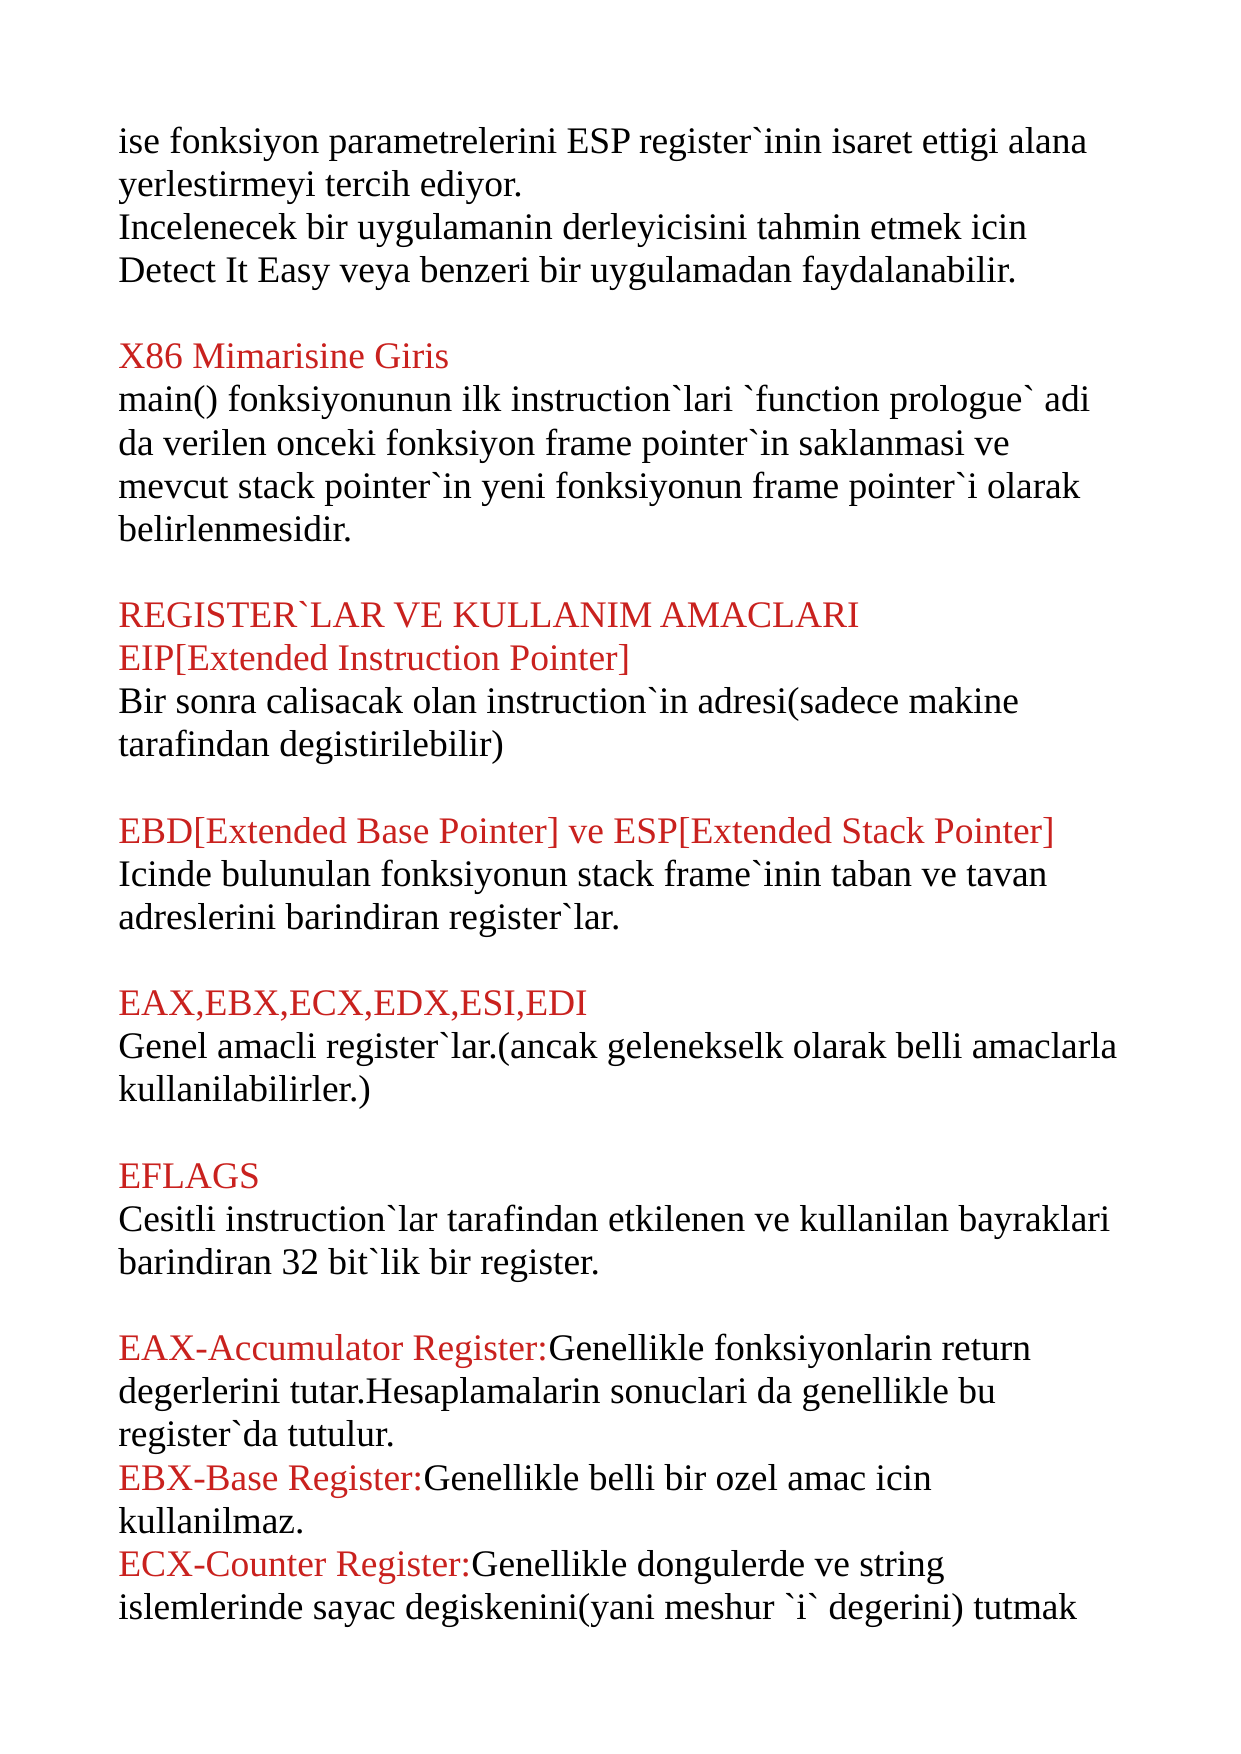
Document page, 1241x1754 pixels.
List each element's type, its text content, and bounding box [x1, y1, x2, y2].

text X86 Mimarisine Giris [118, 334, 1122, 377]
text EFLAGS [118, 1153, 1122, 1196]
text Incelenecek bir uygulamanin derleyicisini tahmin etmek icin [118, 204, 1122, 247]
text EAX,EBX,ECX,EDX,ESI,EDI [118, 981, 1122, 1024]
text REGISTER`LAR VE KULLANIM AMACLARI [118, 592, 1122, 636]
text Bir sonra calisacak olan instruction`in adresi(sadece makine tarafindan degistirilebilir) [118, 679, 1122, 765]
text Icinde bulunulan fonksiyonun stack frame`inin taban ve tavan adreslerini barindiran register`lar. [118, 851, 1122, 937]
text main() fonksiyonunun ilk instruction`lari `function prologue` adi da verilen onceki fonksiyon frame pointer`in saklanmasi ve mevcut stack pointer`in yeni fonksiyonun frame pointer`i olarak belirlenmesidir. [118, 377, 1122, 549]
text Detect It Easy veya benzeri bir uygulamadan faydalanabilir. [118, 247, 1122, 291]
text ECX-Counter Register:Genellikle dongulerde ve string islemlerinde sayac degiskenini(yani meshur `i` degerini) tutmak [118, 1541, 1122, 1627]
text EBX-Base Register:Genellikle belli bir ozel amac icin kullanilmaz. [118, 1455, 1122, 1541]
text EAX-Accumulator Register:Genellikle fonksiyonlarin return degerlerini tutar.Hesaplamalarin sonuclari da genellikle bu register`da tutulur. [118, 1326, 1122, 1455]
text Genel amacli register`lar.(ancak gelenekselk olarak belli amaclarla kullanilabilirler.) [118, 1024, 1122, 1110]
text ise fonksiyon parametrelerini ESP register`inin isaret ettigi alana yerlestirmeyi tercih ediyor. [118, 118, 1122, 204]
text EIP[Extended Instruction Pointer] [118, 636, 1122, 679]
text EBD[Extended Base Pointer] ve ESP[Extended Stack Pointer] [118, 808, 1122, 851]
text Cesitli instruction`lar tarafindan etkilenen ve kullanilan bayraklari barindiran 32 bit`lik bir register. [118, 1196, 1122, 1282]
